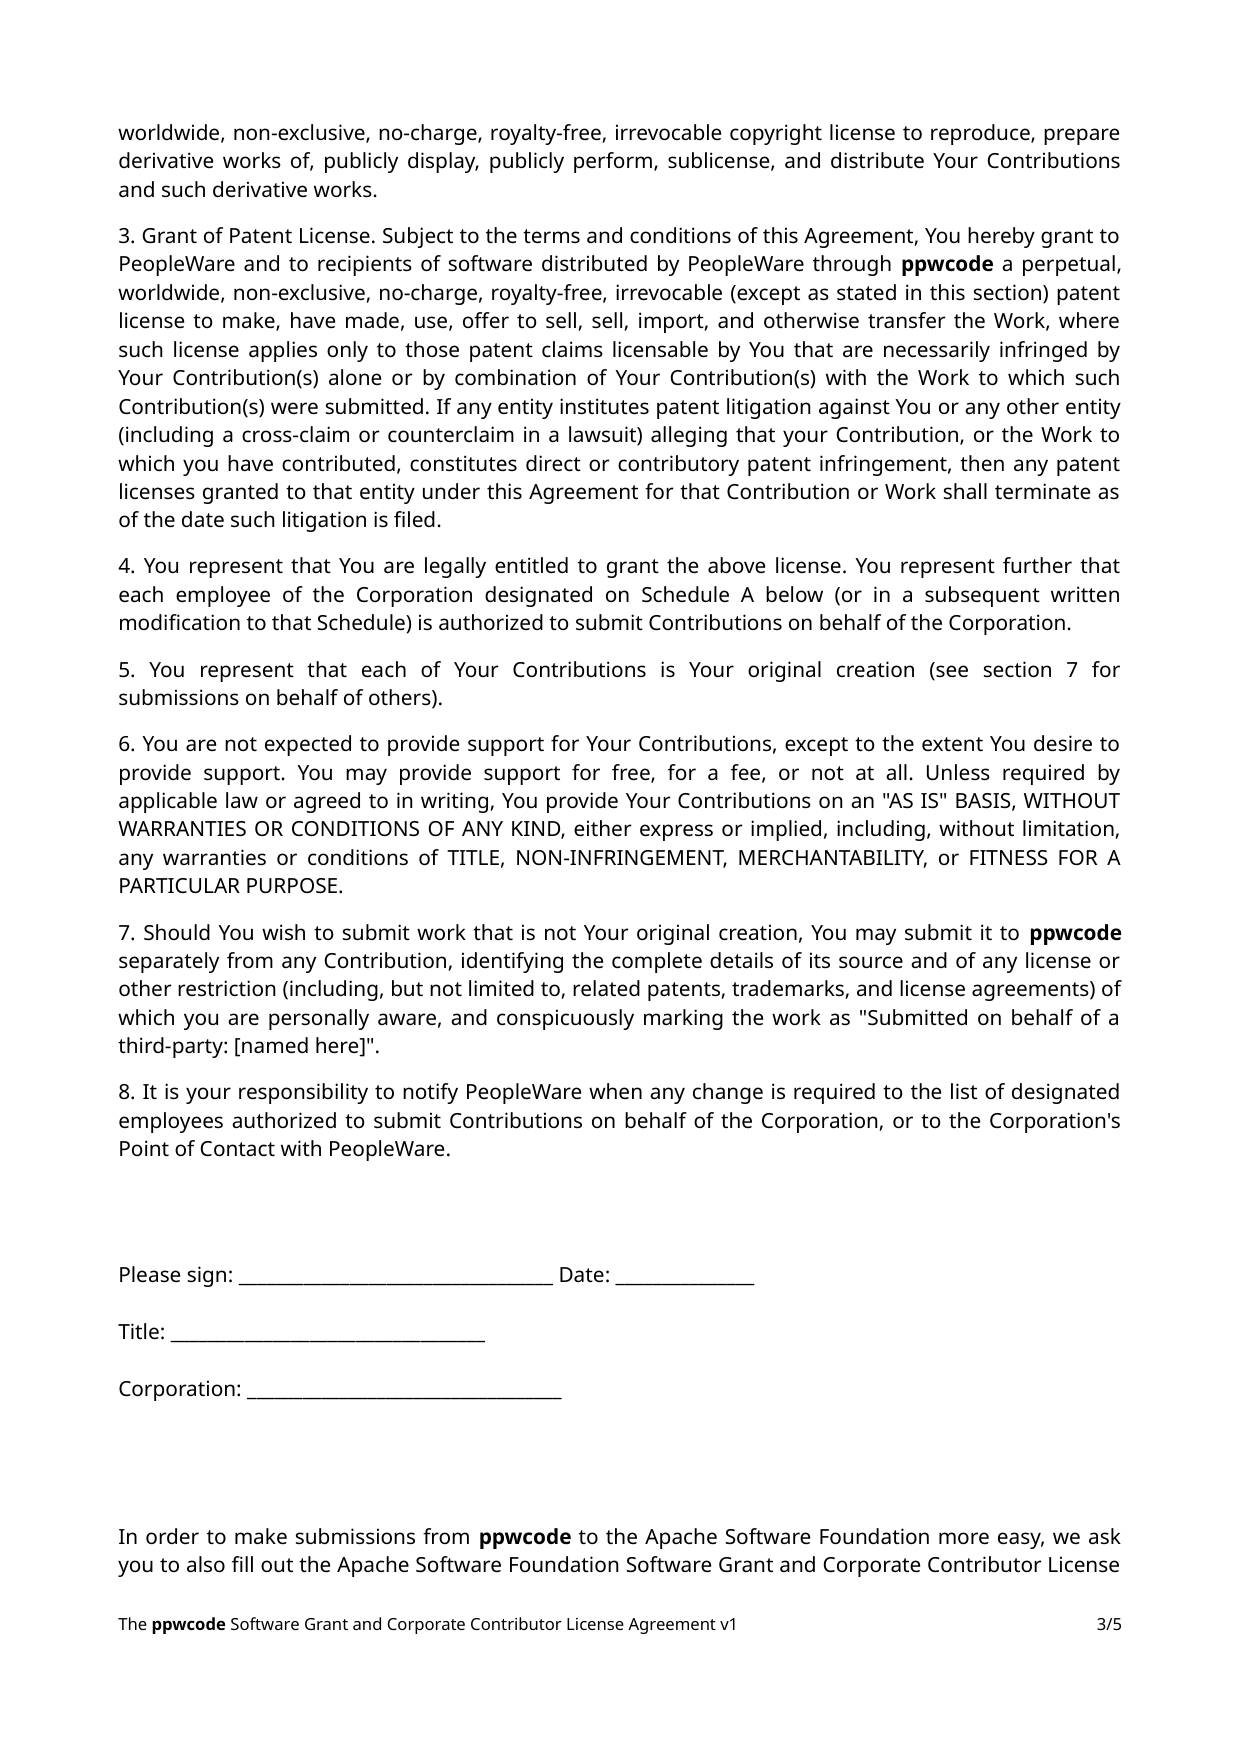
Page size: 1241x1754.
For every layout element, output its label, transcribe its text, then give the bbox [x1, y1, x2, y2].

text 4. You represent that You are legally entitled to grant the above license. You represent further that each employee of the Corporation designated on Schedule A below (or in a subsequent written modification to that Schedule) is authorized to submit Contributions on behalf of the Corporation. [118, 552, 1122, 637]
text Please sign: __________________________________ Date: _______________ [118, 1260, 1122, 1288]
text 3. Grant of Patent License. Subject to the terms and conditions of this Agreement, You hereby grant to PeopleWare and to recipients of software distributed by PeopleWare through ppwcode a perpetual, worldwide, non-exclusive, no-charge, royalty-free, irrevocable (except as stated in this section) patent license to make, have made, use, offer to sell, sell, import, and otherwise transfer the Work, where such license applies only to those patent claims licensable by You that are necessarily infringed by Your Contribution(s) alone or by combination of Your Contribution(s) with the Work to which such Contribution(s) were submitted. If any entity institutes patent litigation against You or any other entity (including a cross-claim or counterclaim in a lawsuit) alleging that your Contribution, or the Work to which you have contributed, constitutes direct or contributory patent infringement, then any patent licenses granted to that entity under this Agreement for that Contribution or Work shall terminate as of the date such litigation is filed. [118, 221, 1122, 534]
text 5. You represent that each of Your Contributions is Your original creation (see section 7 for submissions on behalf of others). [118, 655, 1122, 712]
text Corporation: __________________________________ [118, 1374, 1122, 1402]
text In order to make submissions from ppwcode to the Apache Software Foundation more easy, we ask you to also fill out the Apache Software Foundation Software Grant and Corporate Contributor License [118, 1522, 1122, 1579]
text worldwide, non-exclusive, no-charge, royalty-free, irrevocable copyright license to reproduce, prepare derivative works of, publicly display, publicly perform, sublicense, and distribute Your Contributions and such derivative works. [118, 118, 1122, 203]
text Title: __________________________________ [118, 1317, 1122, 1345]
text 7. Should You wish to submit work that is not Your original creation, You may submit it to ppwcode separately from any Contribution, identifying the complete details of its source and of any license or other restriction (including, but not limited to, related patents, trademarks, and license agreements) of which you are personally aware, and conspicuously marking the work as "Submitted on behalf of a third-party: [named here]". [118, 918, 1122, 1060]
text 6. You are not expected to provide support for Your Contributions, except to the extent You desire to provide support. You may provide support for free, for a fee, or not at all. Unless required by applicable law or agreed to in writing, You provide Your Contributions on an "AS IS" BASIS, WITHOUT WARRANTIES OR CONDITIONS OF ANY KIND, either express or implied, including, without limitation, any warranties or conditions of TITLE, NON-INFRINGEMENT, MERCHANTABILITY, or FITNESS FOR A PARTICULAR PURPOSE. [118, 729, 1122, 900]
text 8. It is your responsibility to notify PeopleWare when any change is required to the list of designated employees authorized to submit Contributions on behalf of the Corporation, or to the Corporation's Point of Contact with PeopleWare. [118, 1077, 1122, 1163]
